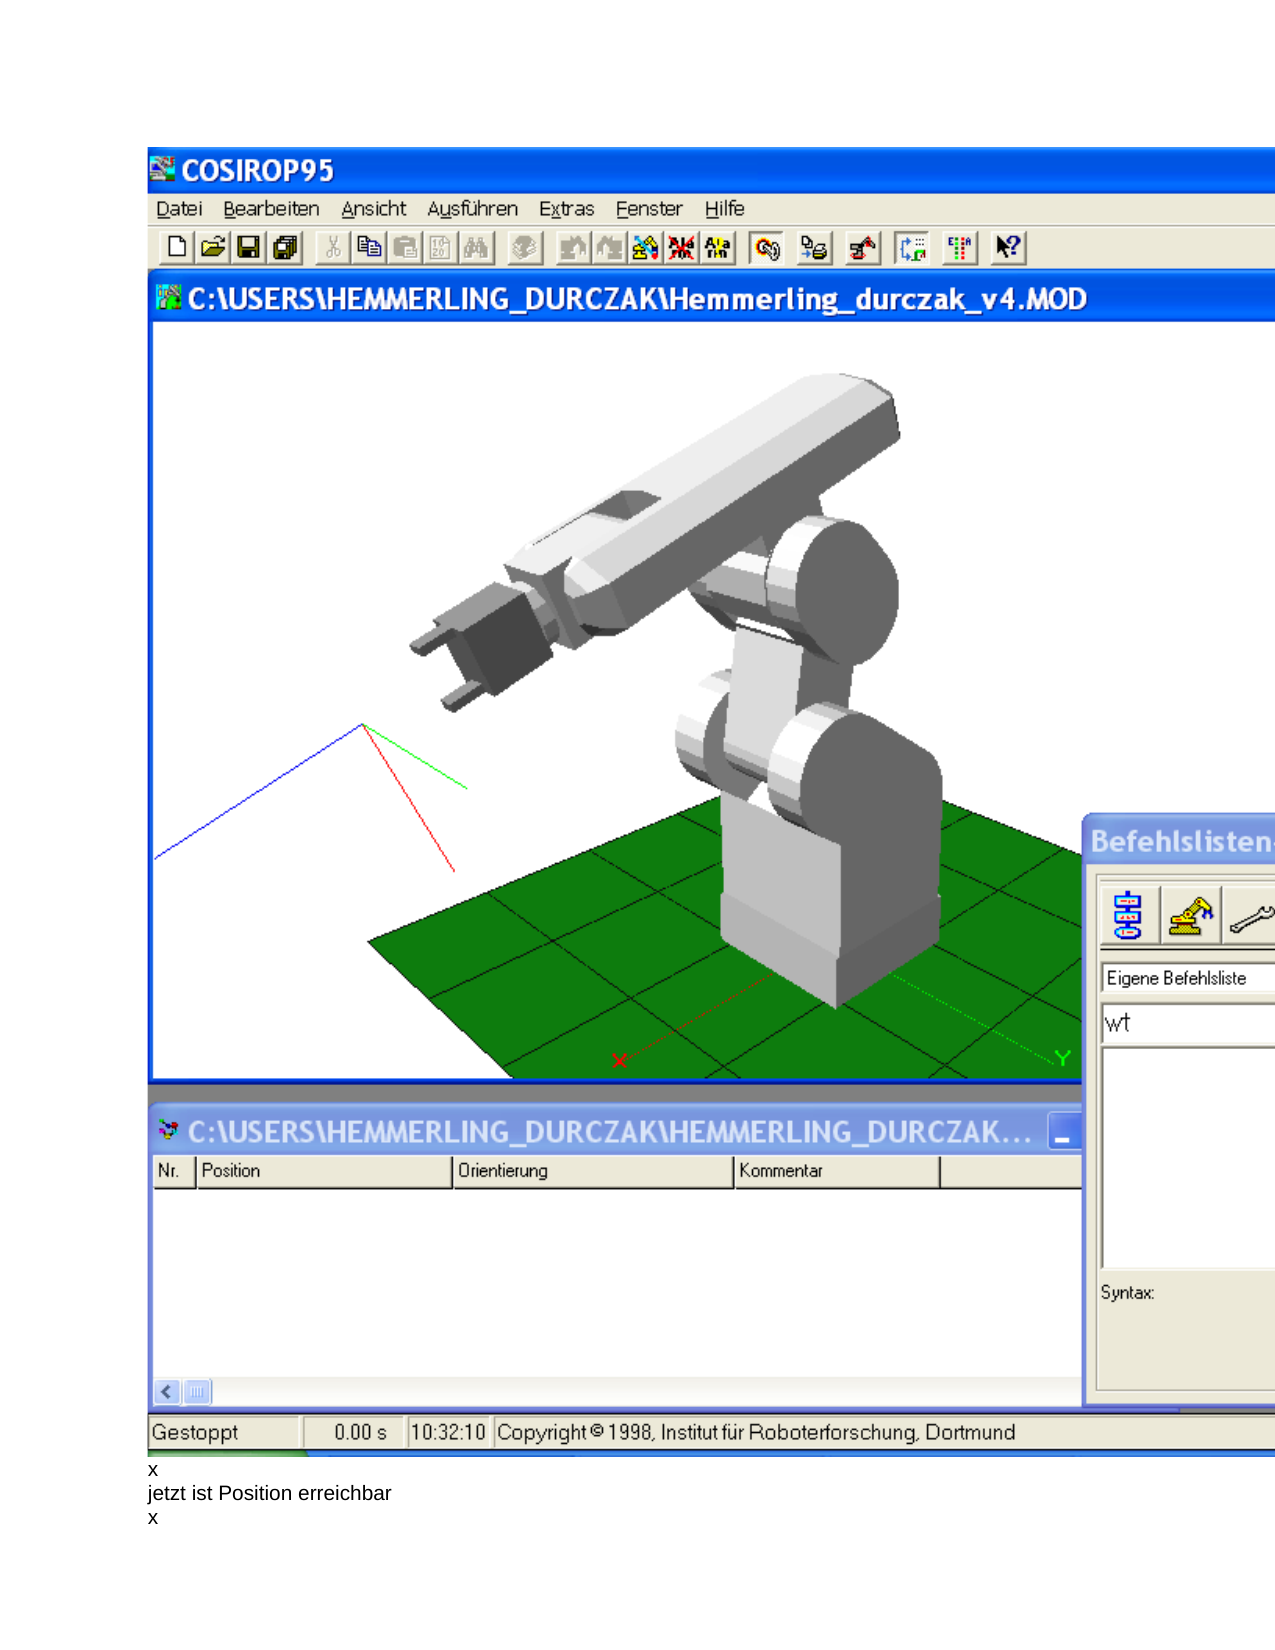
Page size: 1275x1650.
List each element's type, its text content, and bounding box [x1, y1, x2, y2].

text x [148, 1505, 1127, 1529]
picture [147, 147, 1275, 1457]
text x [148, 1457, 1127, 1481]
text jetzt ist Position erreichbar [148, 1481, 1127, 1505]
